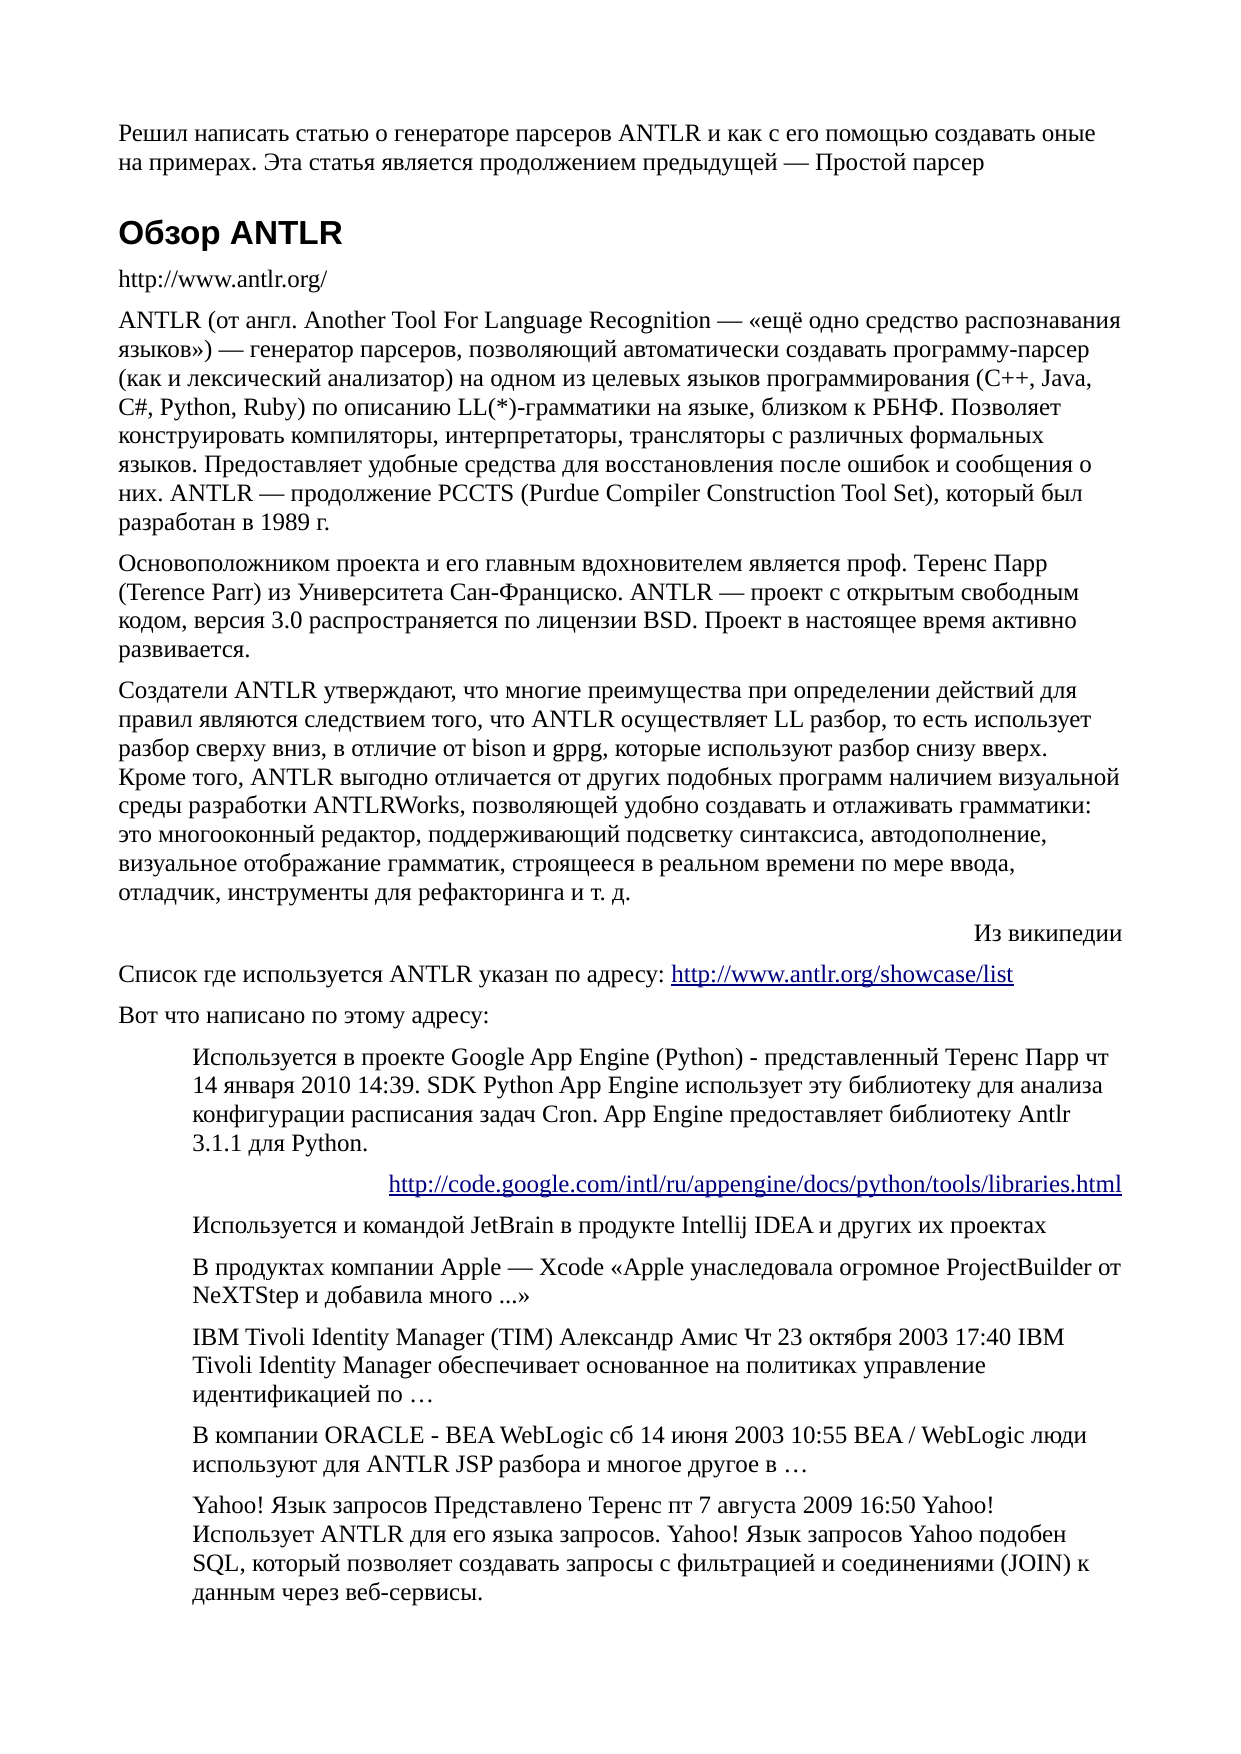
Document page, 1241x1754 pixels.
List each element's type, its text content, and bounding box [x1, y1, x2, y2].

text ANTLR (от англ. Another Tool For Language Recognition — «ещё одно средство распознавания языков») — генератор парсеров, позволяющий автоматически создавать программу-парсер (как и лексический анализатор) на одном из целевых языков программирования (C++, Java, C#, Python, Ruby) по описанию LL(*)-грамматики на языке, близком к РБНФ. Позволяет конструировать компиляторы, интерпретаторы, трансляторы с различных формальных языков. Предоставляет удобные средства для восстановления после ошибок и сообщения о них. ANTLR — продолжение PCCTS (Purdue Compiler Construction Tool Set), который был разработан в 1989 г. [118, 305, 1122, 535]
text В компании ORACLE - BEA WebLogic сб 14 июня 2003 10:55 BEA / WebLogic люди используют для ANTLR JSP разбора и многое другое в … [192, 1420, 1122, 1478]
text Решил написать статью о генераторе парсеров ANTLR и как с его помощью создавать оные на примерах. Эта статья является продолжением предыдущей — Простой парсер [118, 118, 1122, 176]
text Основоположником проекта и его главным вдохновителем является проф. Теренс Парр (Terence Parr) из Университета Сан-Франциско. ANTLR — проект с открытым свободным кодом, версия 3.0 распространяется по лицензии BSD. Проект в настоящее время активно развивается. [118, 548, 1122, 663]
text Используется в проекте Google App Engine (Python) - представленный Теренс Парр чт 14 января 2010 14:39. SDK Python App Engine использует эту библиотеку для анализа конфигурации расписания задач Cron. App Engine предоставляет библиотеку Antlr 3.1.1 для Python. [192, 1042, 1122, 1157]
text Создатели ANTLR утверждают, что многие преимущества при определении действий для правил являются следствием того, что ANTLR осуществляет LL разбор, то есть использует разбор сверху вниз, в отличие от bison и gppg, которые используют разбор снизу вверх. Кроме того, ANTLR выгодно отличается от других подобных программ наличием визуальной среды разработки ANTLRWorks, позволяющей удобно создавать и отлаживать грамматики: это многооконный редактор, поддерживающий подсветку синтаксиса, автодополнение, визуальное отображание грамматик, строящееся в реальном времени по мере ввода, отладчик, инструменты для рефакторинга и т. д. [118, 675, 1122, 905]
text Используется и командой JetBrain в продукте Intellij IDEA и других их проектах [192, 1210, 1122, 1239]
text http://www.antlr.org/ [118, 264, 1122, 293]
text Из википедии [118, 918, 1122, 947]
text Вот что написано по этому адресу: [118, 1000, 1122, 1029]
subtitle Обзор ANTLR [118, 213, 1122, 252]
text Список где используется ANTLR указан по адресу: http://www.antlr.org/showcase/list [118, 959, 1122, 988]
text http://code.google.com/intl/ru/appengine/docs/python/tools/libraries.html [192, 1169, 1122, 1198]
text IBM Tivoli Identity Manager (TIM) Александр Амис Чт 23 октября 2003 17:40 IBM Tivoli Identity Manager обеспечивает основанное на политиках управление идентификацией по … [192, 1322, 1122, 1408]
text Yahoo! Язык запросов Представлено Теренс пт 7 августа 2009 16:50 Yahoo! Использует ANTLR для его языка запросов. Yahoo! Язык запросов Yahoo подобен SQL, который позволяет создавать запросы с фильтрацией и соединениями (JOIN) к данным через веб-сервисы. [192, 1490, 1122, 1605]
text В продуктах компании Apple — Xcode «Apple унаследовала огромное ProjectBuilder от NeXTStep и добавила много ...» [192, 1252, 1122, 1309]
